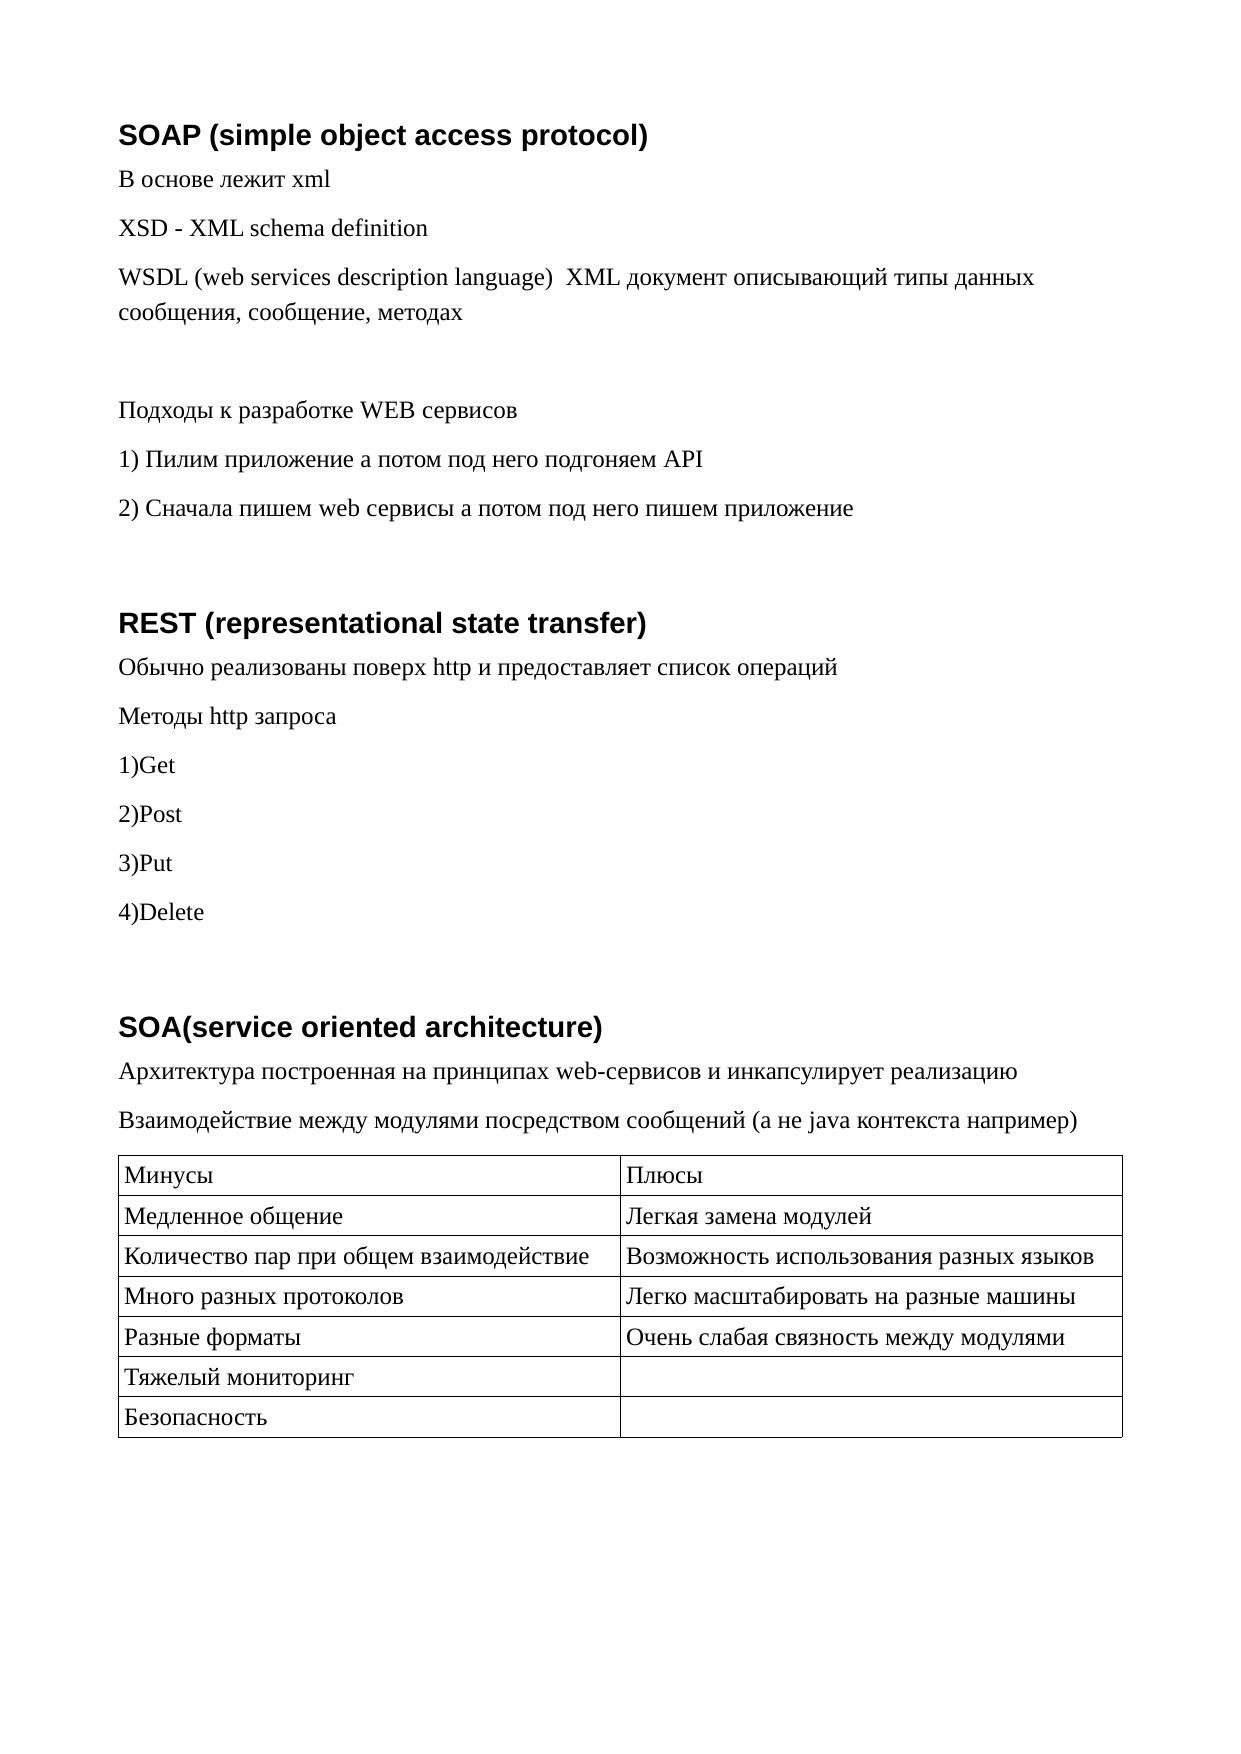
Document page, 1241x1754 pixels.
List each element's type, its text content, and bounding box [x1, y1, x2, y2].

text 1) Пилим приложение а потом под него подгоняем API [118, 444, 1122, 473]
table_cell Много разных протоколов [119, 1277, 620, 1316]
table_cell Безопасность [119, 1397, 620, 1437]
text Подходы к разработке WEB сервисов [118, 395, 1122, 424]
table_cell Возможность использования разных языков [621, 1236, 1122, 1276]
table_cell [621, 1397, 1122, 1437]
table_cell Очень слабая связность между модулями [621, 1317, 1122, 1356]
subtitle SOA(service oriented architecture) [118, 1010, 1122, 1044]
text Методы http запроса [118, 701, 1122, 730]
table_header Плюсы [621, 1156, 1122, 1195]
text 2)Post [118, 799, 1122, 828]
text Архитектура построенная на принципах web-сервисов и инкапсулирует реализацию [118, 1056, 1122, 1085]
subtitle SOAP (simple object access protocol) [118, 118, 1122, 152]
text 3)Put [118, 848, 1122, 877]
text XSD - XML schema definition [118, 213, 1122, 242]
table_cell [621, 1357, 1122, 1396]
table_cell Медленное общение [119, 1196, 620, 1235]
text Обычно реализованы поверх http и предоставляет список операций [118, 652, 1122, 681]
table_cell Количество пар при общем взаимодействие [119, 1236, 620, 1276]
text 2) Сначала пишем web сервисы а потом под него пишем приложение [118, 493, 1122, 522]
text 4)Delete [118, 897, 1122, 926]
table_cell Разные форматы [119, 1317, 620, 1356]
subtitle REST (representational state transfer) [118, 606, 1122, 640]
text В основе лежит xml [118, 164, 1122, 193]
table_cell Тяжелый мониторинг [119, 1357, 620, 1396]
table_cell Легкая замена модулей [621, 1196, 1122, 1235]
text 1)Get [118, 750, 1122, 779]
text Взаимодействие между модулями посредством сообщений (а не java контекста например) [118, 1106, 1122, 1134]
table_cell Легко масштабировать на разные машины [621, 1277, 1122, 1316]
table_header Минусы [119, 1156, 620, 1195]
text WSDL (web services description language) XML документ описывающий типы данных сообщения, сообщение, методах [118, 262, 1122, 326]
